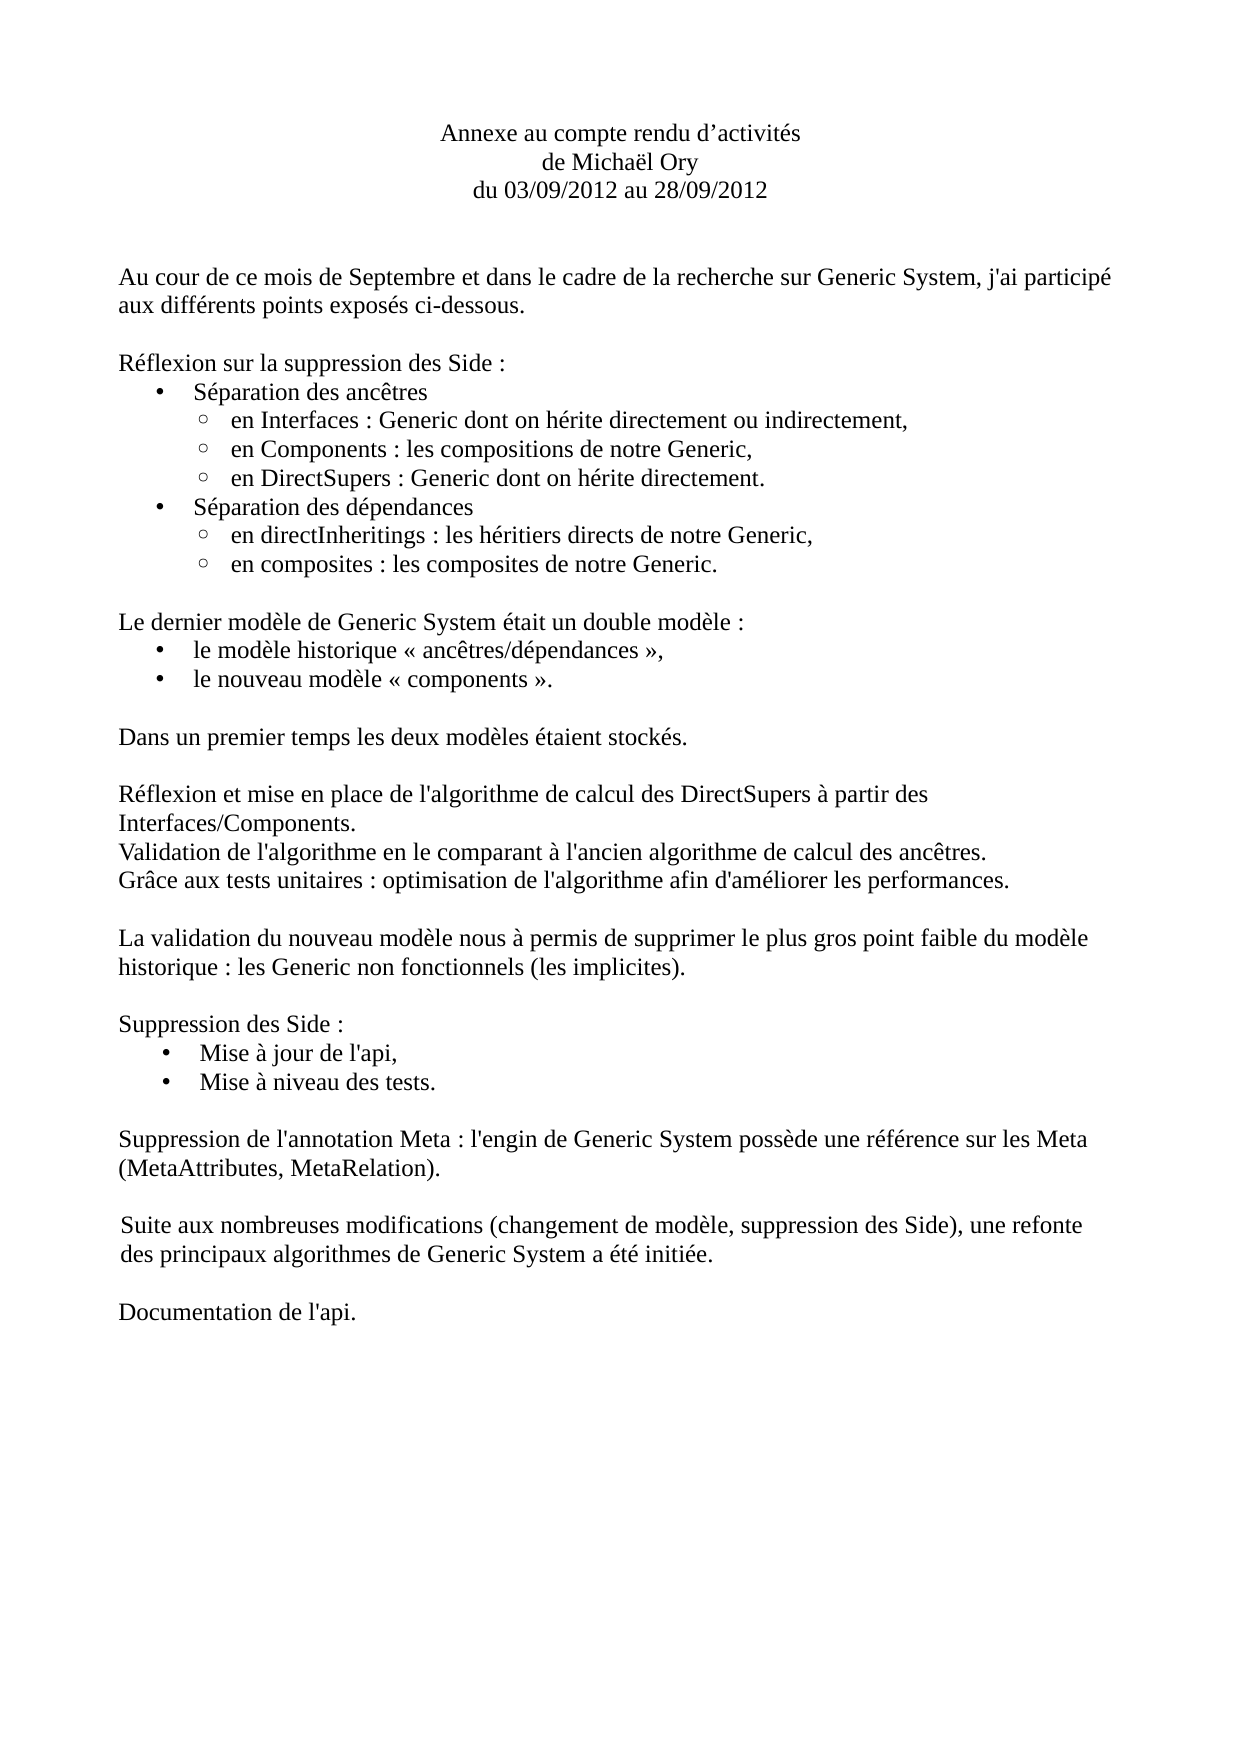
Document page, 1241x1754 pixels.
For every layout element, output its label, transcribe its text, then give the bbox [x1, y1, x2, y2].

text Réflexion sur la suppression des Side : [118, 348, 1122, 377]
list Mise à niveau des tests. [162, 1067, 1122, 1096]
list en DirectSupers : Generic dont on hérite directement. [193, 463, 1122, 492]
text Dans un premier temps les deux modèles étaient stockés. [118, 722, 1122, 751]
list Séparation des dépendances [156, 492, 1122, 521]
list en directInheritings : les héritiers directs de notre Generic, [193, 521, 1122, 549]
list en Interfaces : Generic dont on hérite directement ou indirectement, [193, 406, 1122, 434]
text La validation du nouveau modèle nous à permis de supprimer le plus gros point faible du modèle historique : les Generic non fonctionnels (les implicites). [118, 923, 1122, 981]
text de Michaël Ory [118, 147, 1122, 176]
list Suite aux nombreuses modifications (changement de modèle, suppression des Side), une refonte des principaux algorithmes de Generic System a été initiée. [83, 1211, 1122, 1268]
list le modèle historique « ancêtres/dépendances », [156, 636, 1122, 664]
text Annexe au compte rendu d’activités [118, 118, 1122, 147]
list en Components : les compositions de notre Generic, [193, 434, 1122, 463]
list Mise à jour de l'api, [162, 1038, 1122, 1067]
text Suppression des Side : [118, 1009, 1122, 1038]
text du 03/09/2012 au 28/09/2012 [118, 176, 1122, 204]
text Suppression de l'annotation Meta : l'engin de Generic System possède une référence sur les Meta (MetaAttributes, MetaRelation). [118, 1124, 1122, 1182]
list le nouveau modèle « components ». [156, 664, 1122, 693]
text Grâce aux tests unitaires : optimisation de l'algorithme afin d'améliorer les performances. [118, 866, 1122, 894]
list Séparation des ancêtres [156, 377, 1122, 406]
text Le dernier modèle de Generic System était un double modèle : [118, 607, 1122, 636]
text Au cour de ce mois de Septembre et dans le cadre de la recherche sur Generic System, j'ai participé aux différents points exposés ci-dessous. [118, 262, 1122, 319]
text Documentation de l'api. [118, 1297, 1122, 1326]
text Réflexion et mise en place de l'algorithme de calcul des DirectSupers à partir des Interfaces/Components. [118, 779, 1122, 837]
list en composites : les composites de notre Generic. [193, 549, 1122, 578]
text Validation de l'algorithme en le comparant à l'ancien algorithme de calcul des ancêtres. [118, 837, 1122, 866]
